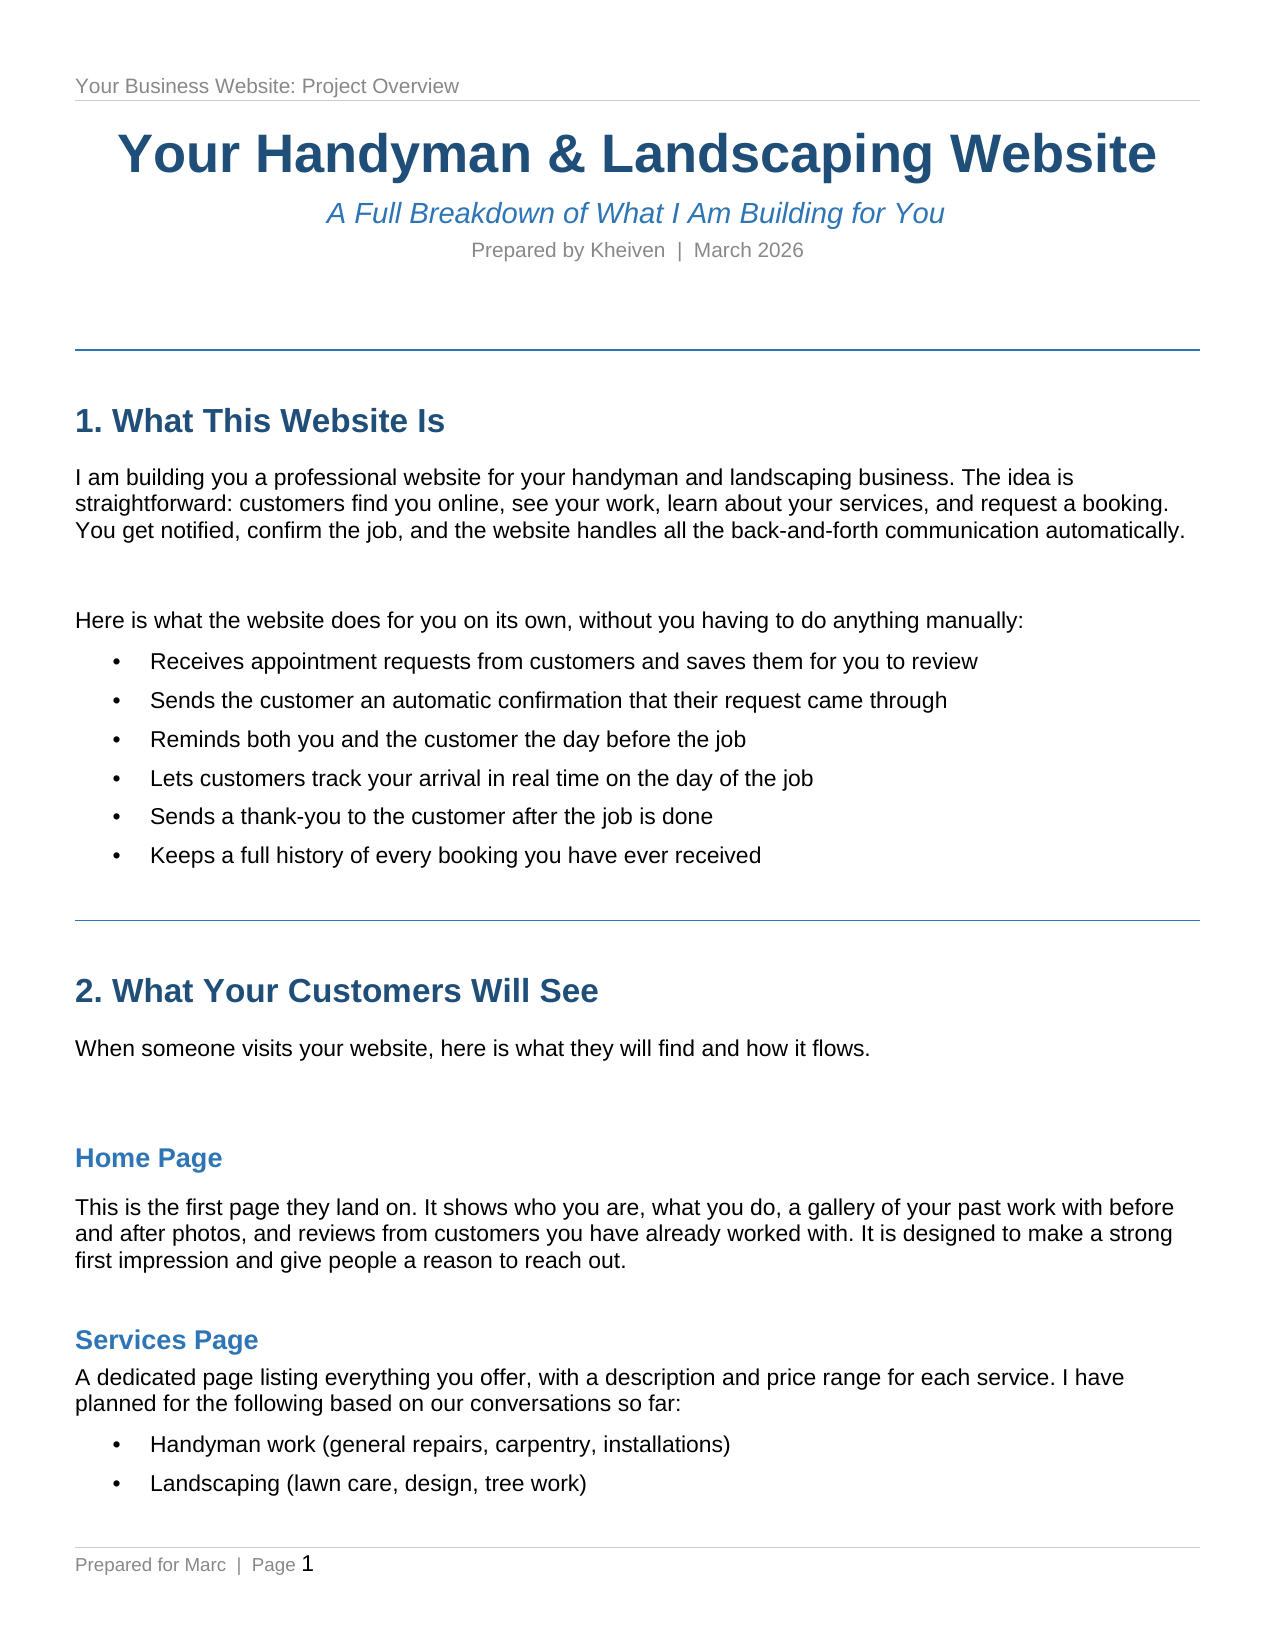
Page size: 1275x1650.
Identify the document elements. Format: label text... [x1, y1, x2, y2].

text Here is what the website does for you on its own, without you having to do anything manually: [75, 607, 1200, 633]
text Prepared by Kheiven | March 2026 [75, 238, 1200, 262]
text When someone visits your website, here is what they will find and how it flows. [75, 1035, 1200, 1061]
list Keeps a full history of every booking you have ever received [112, 842, 1200, 868]
list Sends the customer an automatic confirmation that their request came through [112, 687, 1200, 713]
text A dedicated page listing everything you offer, with a description and price range for each service. I have planned for the following based on our conversations so far: [75, 1364, 1200, 1417]
subtitle Home Page [75, 1142, 1200, 1173]
subtitle 1. What This Website Is [75, 401, 1200, 439]
list Handyman work (general repairs, carpentry, installations) [112, 1431, 1200, 1457]
list Reminds both you and the customer the day before the job [112, 726, 1200, 752]
text I am building you a professional website for your handyman and landscaping business. The idea is straightforward: customers find you online, see your work, learn about your services, and request a booking. You get notified, confirm the job, and the website handles all the back-and-forth communication automatically. [75, 464, 1200, 543]
list Receives appointment requests from customers and saves them for you to review [112, 648, 1200, 674]
text Your Handyman & Landscaping Website [75, 122, 1200, 184]
list Sends a thank-you to the customer after the job is done [112, 803, 1200, 830]
list Landscaping (lawn care, design, tree work) [112, 1470, 1200, 1496]
list Lets customers track your arrival in real time on the day of the job [112, 764, 1200, 791]
subtitle 2. What Your Customers Will See [75, 971, 1200, 1010]
text Services Page [75, 1324, 1200, 1356]
text A Full Breakdown of What I Am Building for You [75, 196, 1200, 230]
text This is the first page they land on. It shows who you are, what you do, a gallery of your past work with before and after photos, and reviews from customers you have already worked with. It is designed to make a strong first impression and give people a reason to reach out. [75, 1194, 1200, 1273]
